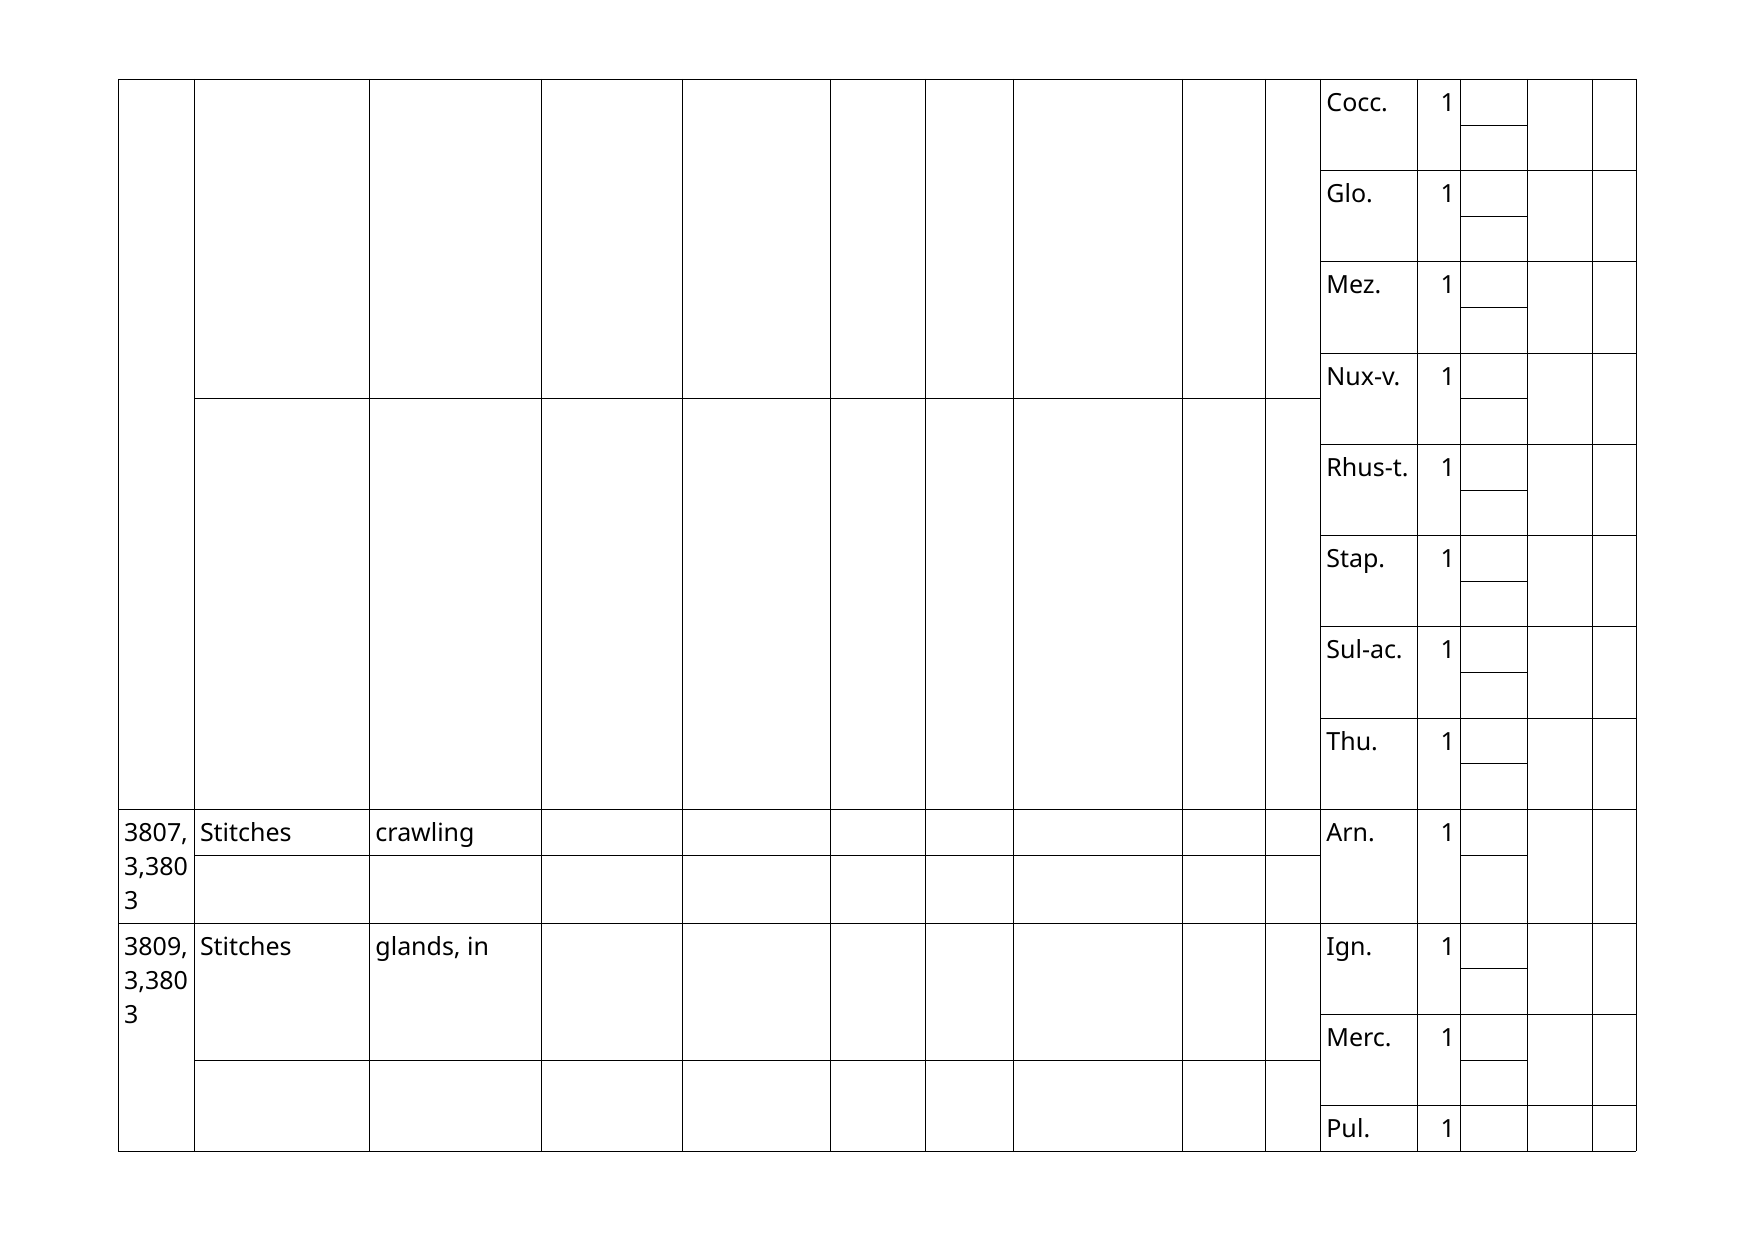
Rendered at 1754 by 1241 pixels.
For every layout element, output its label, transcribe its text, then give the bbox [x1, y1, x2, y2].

table_cell [1593, 627, 1636, 718]
table_cell [1528, 924, 1592, 1014]
table_cell [1528, 1106, 1592, 1151]
table_cell [1528, 354, 1592, 444]
table_cell [1266, 399, 1320, 809]
table_cell [119, 80, 194, 809]
table_cell [1266, 810, 1320, 854]
table_cell [1014, 856, 1182, 923]
table_cell 3807,3,3803 [119, 810, 194, 923]
table_cell [1528, 171, 1592, 261]
table_cell 1 [1418, 171, 1460, 261]
table_cell Mez. [1321, 262, 1417, 353]
table_cell [926, 80, 1013, 398]
table_cell Thu. [1321, 719, 1417, 809]
table_cell [1461, 445, 1527, 489]
table_cell 1 [1418, 80, 1460, 170]
table_cell 1 [1418, 445, 1460, 535]
table_cell [1461, 399, 1527, 444]
table_cell 1 [1418, 536, 1460, 626]
table_cell [195, 1061, 369, 1151]
table_cell [1266, 80, 1320, 398]
table_cell 3809,3,3803 [119, 924, 194, 1151]
table_cell [1461, 1106, 1527, 1151]
table_cell [1593, 171, 1636, 261]
table_cell [1528, 445, 1592, 535]
table_cell [1593, 1015, 1636, 1105]
table_cell [1461, 262, 1527, 307]
table_cell 1 [1418, 627, 1460, 718]
table_cell [1014, 399, 1182, 809]
table_cell [926, 810, 1013, 854]
table_cell 1 [1418, 354, 1460, 444]
table_cell Pul. [1321, 1106, 1417, 1151]
table_cell [1266, 1061, 1320, 1151]
table_cell [1461, 969, 1527, 1014]
table_cell [1593, 536, 1636, 626]
table_cell [683, 80, 830, 398]
table_cell [1528, 1015, 1592, 1105]
table_cell [1461, 171, 1527, 216]
table_cell 1 [1418, 719, 1460, 809]
table_cell [370, 80, 541, 398]
table_cell 1 [1418, 262, 1460, 353]
table_cell [1266, 856, 1320, 923]
table_cell [1593, 1106, 1636, 1151]
table_cell [831, 399, 925, 809]
table_cell [1461, 719, 1527, 763]
table_cell [1014, 80, 1182, 398]
table_cell [1183, 810, 1265, 854]
table_cell [542, 80, 682, 398]
table_cell [1461, 856, 1527, 923]
table_cell [1528, 536, 1592, 626]
table_cell [1183, 80, 1265, 398]
table_cell Stitches [195, 810, 369, 854]
table_cell [1528, 80, 1592, 170]
table_cell [1461, 354, 1527, 398]
table_cell [370, 1061, 541, 1151]
table_cell [195, 856, 369, 923]
table_cell [831, 856, 925, 923]
table_cell [1461, 764, 1527, 809]
table_cell Nux-v. [1321, 354, 1417, 444]
table_cell [1528, 719, 1592, 809]
table_cell [1461, 673, 1527, 718]
table_cell [831, 80, 925, 398]
table_cell [370, 399, 541, 809]
table_cell [1461, 491, 1527, 535]
table_cell [831, 1061, 925, 1151]
table_cell [1461, 924, 1527, 968]
table_cell [195, 399, 369, 809]
table_cell [1183, 924, 1265, 1059]
table_cell [542, 399, 682, 809]
table_cell [831, 924, 925, 1059]
table_cell [1183, 856, 1265, 923]
table_cell [1266, 924, 1320, 1059]
table_cell [542, 856, 682, 923]
table_cell [1461, 80, 1527, 124]
table_cell [370, 856, 541, 923]
table_cell [1593, 810, 1636, 923]
table_cell [683, 856, 830, 923]
table_cell [683, 1061, 830, 1151]
table_cell [1528, 627, 1592, 718]
table_cell [195, 80, 369, 398]
table_cell [1461, 810, 1527, 854]
table_cell Merc. [1321, 1015, 1417, 1105]
table_cell [1593, 719, 1636, 809]
table_cell Arn. [1321, 810, 1417, 923]
table_cell [1014, 810, 1182, 854]
table_cell [1461, 536, 1527, 581]
table_cell [542, 810, 682, 854]
table_cell [1593, 80, 1636, 170]
table_cell [1593, 924, 1636, 1014]
table_cell 1 [1418, 1106, 1460, 1151]
table_cell [1183, 399, 1265, 809]
table_cell [1461, 627, 1527, 672]
table_cell [683, 399, 830, 809]
table_cell [1014, 924, 1182, 1059]
table_cell [683, 924, 830, 1059]
table_cell Glo. [1321, 171, 1417, 261]
table_cell [683, 810, 830, 854]
table_cell Cocc. [1321, 80, 1417, 170]
table_cell [1593, 445, 1636, 535]
table_cell [1528, 262, 1592, 353]
table_cell Stitches [195, 924, 369, 1059]
table_cell [1593, 354, 1636, 444]
table_cell [1014, 1061, 1182, 1151]
table_cell Sul-ac. [1321, 627, 1417, 718]
table_cell [1593, 262, 1636, 353]
table_cell 1 [1418, 924, 1460, 1014]
table_cell [1461, 582, 1527, 626]
table_cell [1461, 217, 1527, 261]
table_cell [926, 924, 1013, 1059]
table_cell [1461, 126, 1527, 170]
table_cell [926, 856, 1013, 923]
table_cell [1461, 1015, 1527, 1059]
table_cell [831, 810, 925, 854]
table_cell [1461, 1061, 1527, 1105]
table_cell 1 [1418, 810, 1460, 923]
table_cell Ign. [1321, 924, 1417, 1014]
table_cell [1183, 1061, 1265, 1151]
table_cell [542, 924, 682, 1059]
table_cell [926, 1061, 1013, 1151]
table_cell crawling [370, 810, 541, 854]
table_cell [542, 1061, 682, 1151]
table_cell [1461, 308, 1527, 353]
table_cell [1528, 810, 1592, 923]
table_cell glands, in [370, 924, 541, 1059]
table_cell Stap. [1321, 536, 1417, 626]
table_cell [926, 399, 1013, 809]
table_cell 1 [1418, 1015, 1460, 1105]
table_cell Rhus-t. [1321, 445, 1417, 535]
